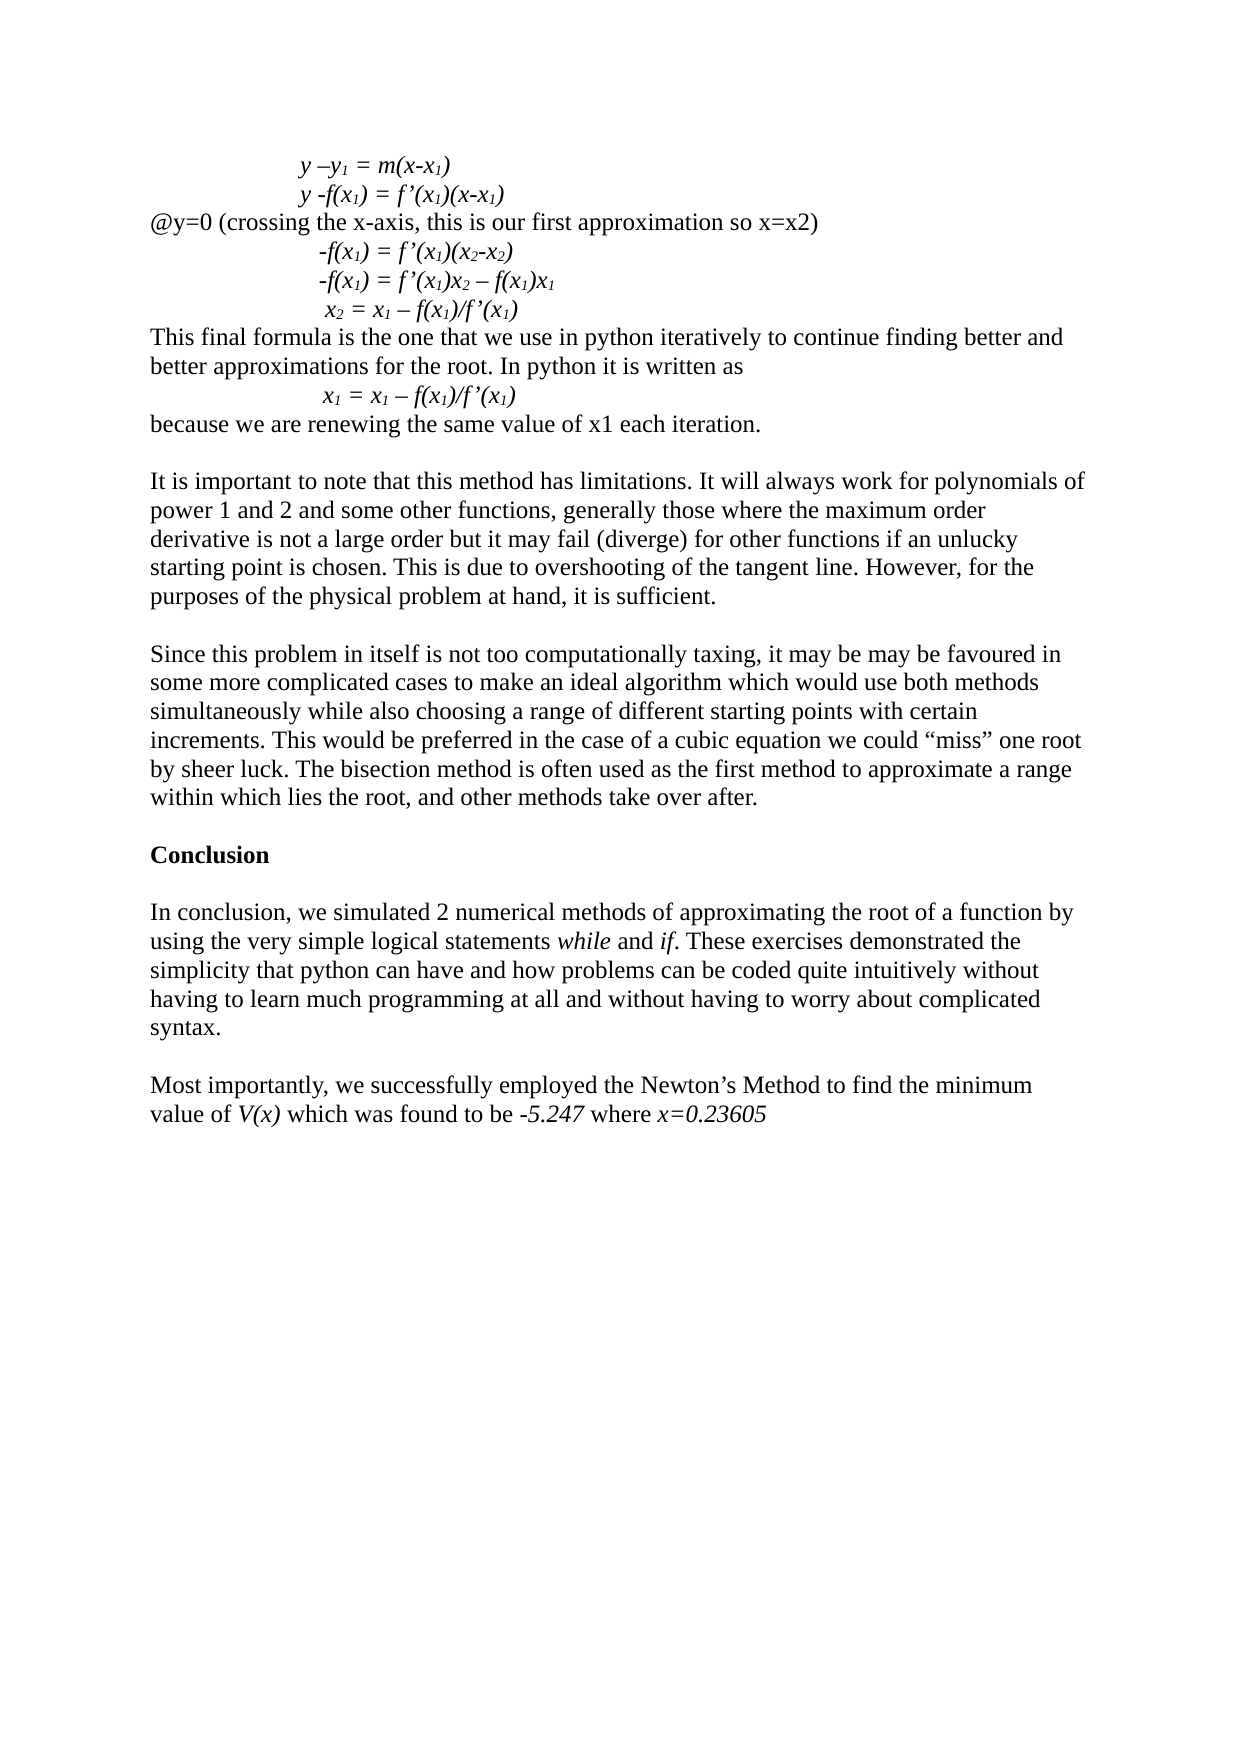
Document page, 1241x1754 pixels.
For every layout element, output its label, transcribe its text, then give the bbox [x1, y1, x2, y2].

text It is important to note that this method has limitations. It will always work for polynomials of power 1 and 2 and some other functions, generally those where the maximum order derivative is not a large order but it may fail (diverge) for other functions if an unlucky starting point is chosen. This is due to overshooting of the tangent line. However, for the purposes of the physical problem at hand, it is sufficient. [150, 466, 1090, 610]
text @y=0 (crossing the x-axis, this is our first approximation so x=x2) [150, 207, 1090, 236]
text Most importantly, we successfully employed the Newton’s Method to find the minimum value of V(x) which was found to be -5.247 where x=0.23605 [150, 1070, 1090, 1127]
text This final formula is the one that we use in python iteratively to continue finding better and better approximations for the root. In python it is written as [150, 322, 1090, 380]
text -f(x1) = f’(x1)x2 – f(x1)x1 [150, 265, 1090, 294]
text because we are renewing the same value of x1 each iteration. [150, 409, 1090, 437]
text x2 = x1 – f(x1)/f’(x1) [150, 294, 1090, 322]
text -f(x1) = f’(x1)(x2-x2) [150, 236, 1090, 265]
text y –y1 = m(x-x1) [150, 150, 1090, 179]
text x1 = x1 – f(x1)/f’(x1) [298, 380, 1090, 409]
text Since this problem in itself is not too computationally taxing, it may be may be favoured in some more complicated cases to make an ideal algorithm which would use both methods simultaneously while also choosing a range of different starting points with certain increments. This would be preferred in the case of a cubic equation we could “miss” one root by sheer luck. The bisection method is often used as the first method to approximate a range within which lies the root, and other methods take over after. [150, 639, 1090, 811]
text In conclusion, we simulated 2 numerical methods of approximating the root of a function by using the very simple logical statements while and if. These exercises demonstrated the simplicity that python can have and how problems can be coded quite intuitively without having to learn much programming at all and without having to worry about complicated syntax. [150, 897, 1090, 1041]
text y -f(x1) = f’(x1)(x-x1) [150, 179, 1090, 207]
text Conclusion [150, 840, 1090, 869]
